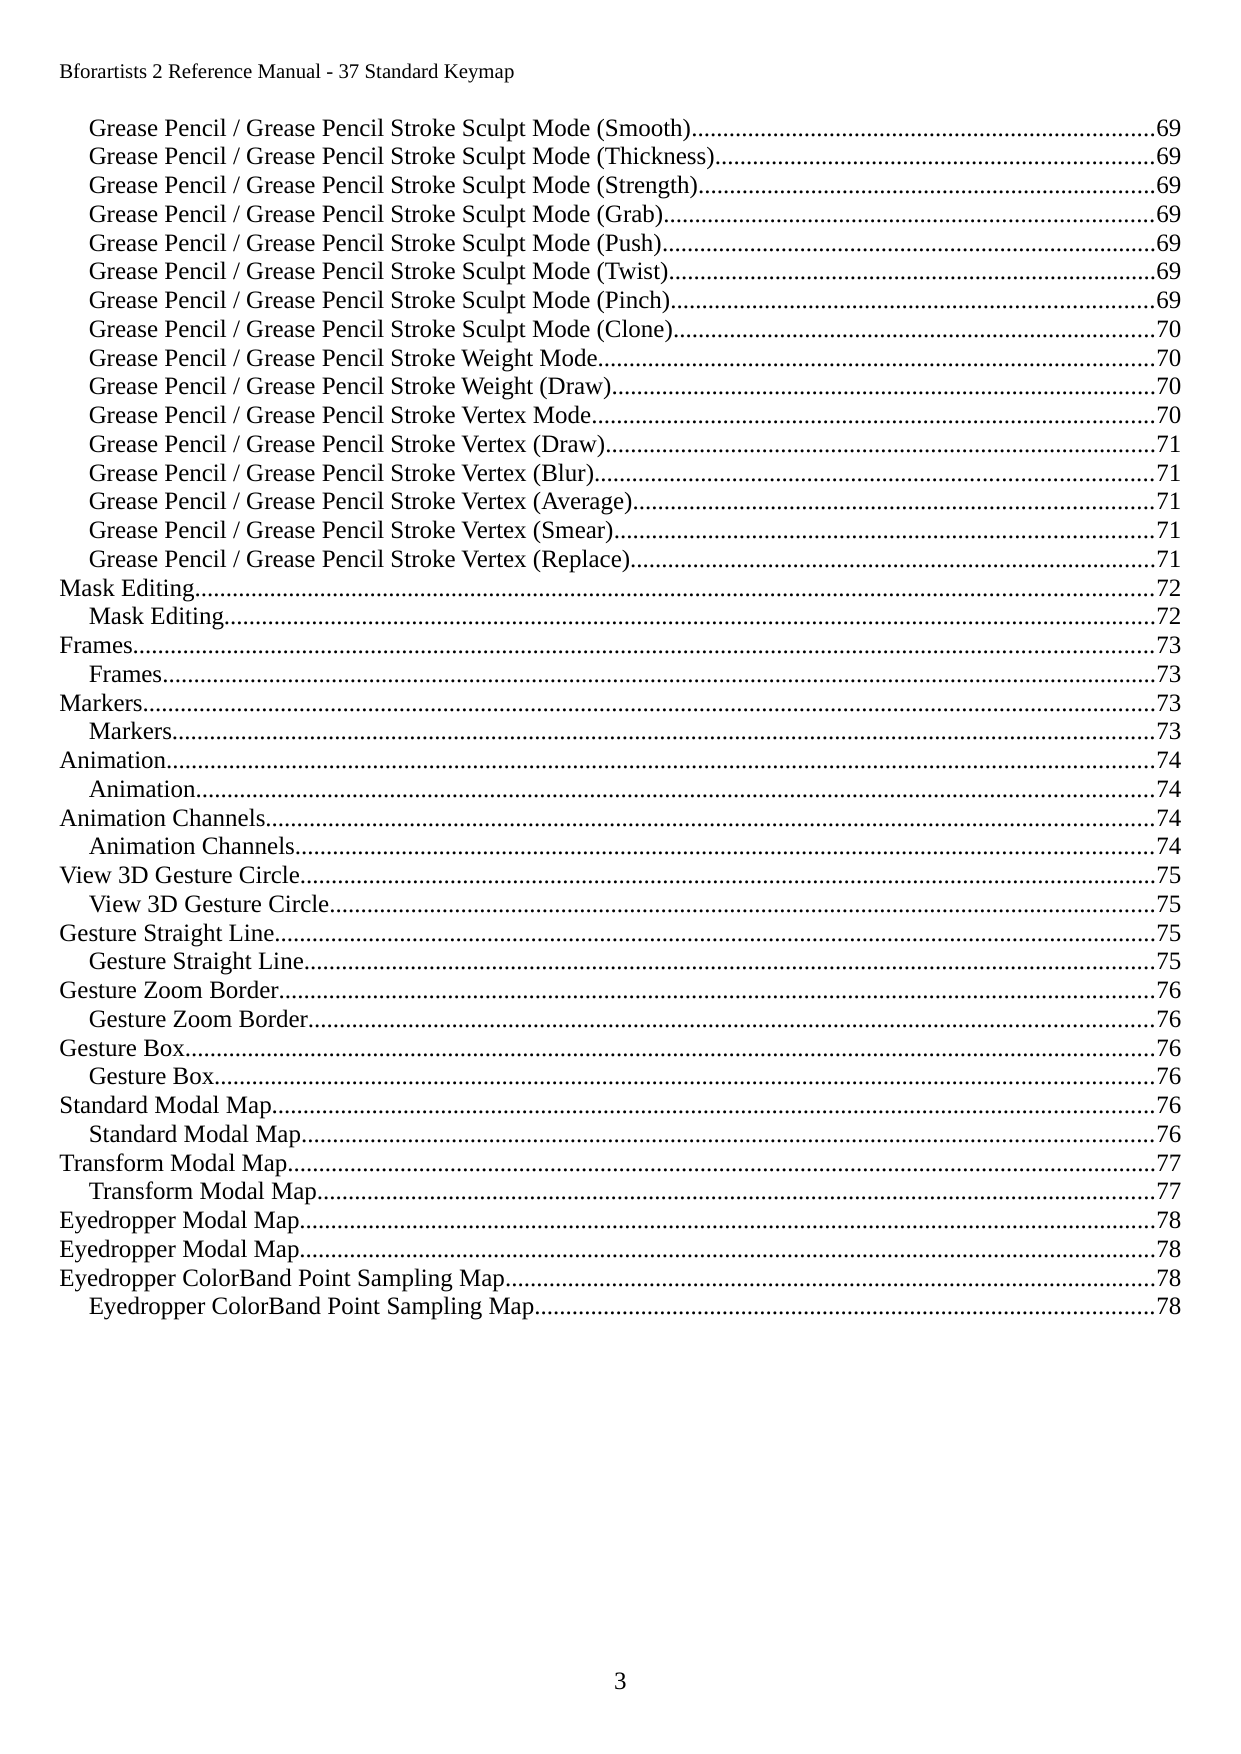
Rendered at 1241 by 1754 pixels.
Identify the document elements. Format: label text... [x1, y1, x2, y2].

text Mask Editing 72 [59, 573, 1181, 601]
text Eyedropper Modal Map 78 [59, 1205, 1181, 1234]
text Eyedropper ColorBand Point Sampling Map 78 [88, 1291, 1181, 1320]
text Transform Modal Map 77 [88, 1176, 1181, 1205]
text Grease Pencil / Grease Pencil Stroke Vertex (Average) 71 [88, 486, 1181, 515]
text View 3D Gesture Circle 75 [88, 889, 1181, 918]
text Standard Modal Map 76 [59, 1090, 1181, 1119]
text Animation 74 [59, 745, 1181, 774]
text Animation Channels 74 [88, 831, 1181, 860]
text Gesture Straight Line 75 [59, 918, 1181, 946]
text Gesture Box 76 [88, 1061, 1181, 1090]
text Grease Pencil / Grease Pencil Stroke Sculpt Mode (Strength) 69 [88, 170, 1181, 199]
text Grease Pencil / Grease Pencil Stroke Vertex (Draw) 71 [88, 429, 1181, 458]
text Grease Pencil / Grease Pencil Stroke Vertex (Blur) 71 [88, 458, 1181, 486]
text Animation Channels 74 [59, 803, 1181, 831]
text Grease Pencil / Grease Pencil Stroke Vertex Mode 70 [88, 400, 1181, 429]
text Standard Modal Map 76 [88, 1119, 1181, 1148]
text Mask Editing 72 [88, 601, 1181, 630]
text Grease Pencil / Grease Pencil Stroke Vertex (Replace) 71 [88, 544, 1181, 573]
text Frames 73 [59, 630, 1181, 659]
text Markers 73 [88, 716, 1181, 745]
text Frames 73 [88, 659, 1181, 688]
text Grease Pencil / Grease Pencil Stroke Sculpt Mode (Clone) 70 [88, 314, 1181, 343]
text Grease Pencil / Grease Pencil Stroke Sculpt Mode (Thickness) 69 [88, 141, 1181, 170]
text Eyedropper Modal Map 78 [59, 1234, 1181, 1263]
text Grease Pencil / Grease Pencil Stroke Sculpt Mode (Push) 69 [88, 228, 1181, 256]
text Grease Pencil / Grease Pencil Stroke Weight Mode 70 [88, 343, 1181, 371]
text Grease Pencil / Grease Pencil Stroke Sculpt Mode (Twist) 69 [88, 256, 1181, 285]
text Grease Pencil / Grease Pencil Stroke Sculpt Mode (Grab) 69 [88, 199, 1181, 228]
text Gesture Zoom Border 76 [88, 1004, 1181, 1033]
text Eyedropper ColorBand Point Sampling Map 78 [59, 1263, 1181, 1291]
text Grease Pencil / Grease Pencil Stroke Weight (Draw) 70 [88, 371, 1181, 400]
text Gesture Straight Line 75 [88, 946, 1181, 975]
text Grease Pencil / Grease Pencil Stroke Vertex (Smear) 71 [88, 515, 1181, 544]
text Gesture Box 76 [59, 1033, 1181, 1061]
text Markers 73 [59, 688, 1181, 716]
text Transform Modal Map 77 [59, 1148, 1181, 1176]
text Grease Pencil / Grease Pencil Stroke Sculpt Mode (Smooth) 69 [88, 113, 1181, 141]
text Grease Pencil / Grease Pencil Stroke Sculpt Mode (Pinch) 69 [88, 285, 1181, 314]
text View 3D Gesture Circle 75 [59, 860, 1181, 889]
text Animation 74 [88, 774, 1181, 803]
text Gesture Zoom Border 76 [59, 975, 1181, 1004]
